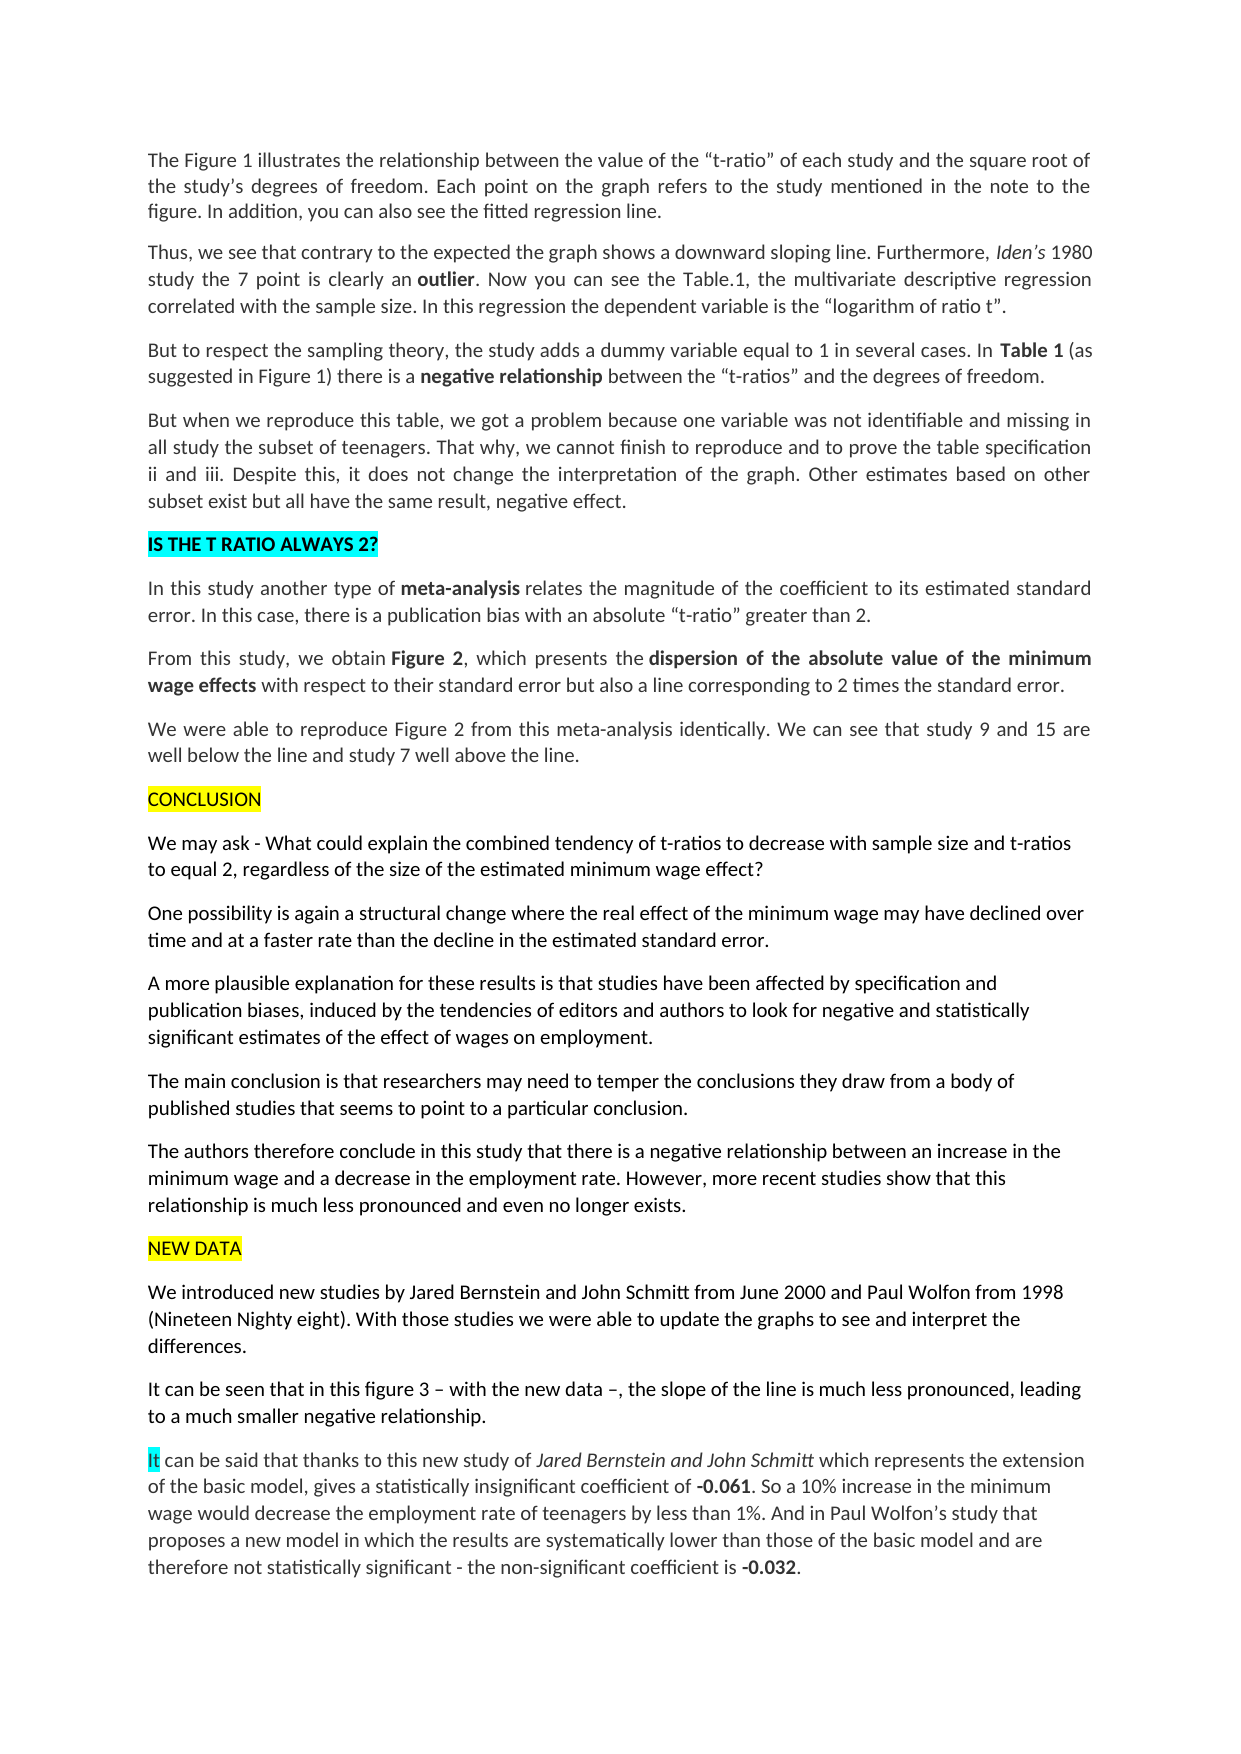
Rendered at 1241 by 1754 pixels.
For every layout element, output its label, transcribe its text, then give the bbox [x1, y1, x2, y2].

text One possibility is again a structural change where the real effect of the minimum wage may have declined over time and at a faster rate than the decline in the estimated standard error. [148, 900, 1093, 952]
text From this study, we obtain Figure 2, which presents the dispersion of the absolute value of the minimum wage effects with respect to their standard error but also a line corresponding to 2 times the standard error. [148, 645, 1093, 698]
text We were able to reproduce Figure 2 from this meta-analysis identically. We can see that study 9 and 15 are well below the line and study 7 well above the line. [148, 716, 1093, 768]
text The authors therefore conclude in this study that there is a negative relationship between an increase in the minimum wage and a decrease in the employment rate. However, more recent studies show that this relationship is much less pronounced and even no longer exists. [148, 1138, 1093, 1217]
text In this study another type of meta-analysis relates the magnitude of the coefficient to its estimated standard error. In this case, there is a publication bias with an absolute “t-ratio” greater than 2. [148, 575, 1093, 627]
text But when we reproduce this table, we got a problem because one variable was not identifiable and missing in all study the subset of teenagers. That why, we cannot finish to reproduce and to prove the table specification ii and iii. Despite this, it does not change the interpretation of the graph. Other estimates based on other subset exist but all have the same result, negative effect. [148, 407, 1093, 513]
text It can be seen that in this figure 3 – with the new data –, the slope of the line is much less pronounced, leading to a much smaller negative relationship. [148, 1376, 1093, 1429]
text We may ask - What could explain the combined tendency of t-ratios to decrease with sample size and t-ratios to equal 2, regardless of the size of the estimated minimum wage effect? [148, 830, 1093, 882]
text It can be said that thanks to this new study of Jared Bernstein and John Schmitt which represents the extension of the basic model, gives a statistically insignificant coefficient of -0.061. So a 10% increase in the minimum wage would decrease the employment rate of teenagers by less than 1%. And in Paul Wolfon’s study that proposes a new model in which the results are systematically lower than those of the basic model and are therefore not statistically significant - the non-significant coefficient is -0.032. [148, 1447, 1093, 1580]
text CONCLUSION [148, 786, 1093, 812]
text The Figure 1 illustrates the relationship between the value of the “t-ratio” of each study and the square root of the study’s degrees of freedom. Each point on the graph refers to the study mentioned in the note to the figure. In addition, you can also see the fitted regression line. [148, 148, 1093, 224]
text A more plausible explanation for these results is that studies have been affected by specification and publication biases, induced by the tendencies of editors and authors to look for negative and statistically significant estimates of the effect of wages on employment. [148, 971, 1093, 1050]
text NEW DATA [148, 1236, 1093, 1261]
text But to respect the sampling theory, the study adds a dummy variable equal to 1 in several cases. In Table 1 (as suggested in Figure 1) there is a negative relationship between the “t-ratios” and the degrees of freedom. [148, 337, 1093, 389]
text IS THE T RATIO ALWAYS 2? [148, 531, 1093, 557]
text Thus, we see that contrary to the expected the graph shows a downward sloping line. Furthermore, Iden’s 1980 study the 7 point is clearly an outlier. Now you can see the Table.1, the multivariate descriptive regression correlated with the sample size. In this regression the dependent variable is the “logarithm of ratio t”. [148, 239, 1093, 319]
text We introduced new studies by Jared Bernstein and John Schmitt from June 2000 and Paul Wolfon from 1998 (Nineteen Nighty eight). With those studies we were able to update the graphs to see and interpret the differences. [148, 1279, 1093, 1358]
text The main conclusion is that researchers may need to temper the conclusions they draw from a body of published studies that seems to point to a particular conclusion. [148, 1068, 1093, 1120]
